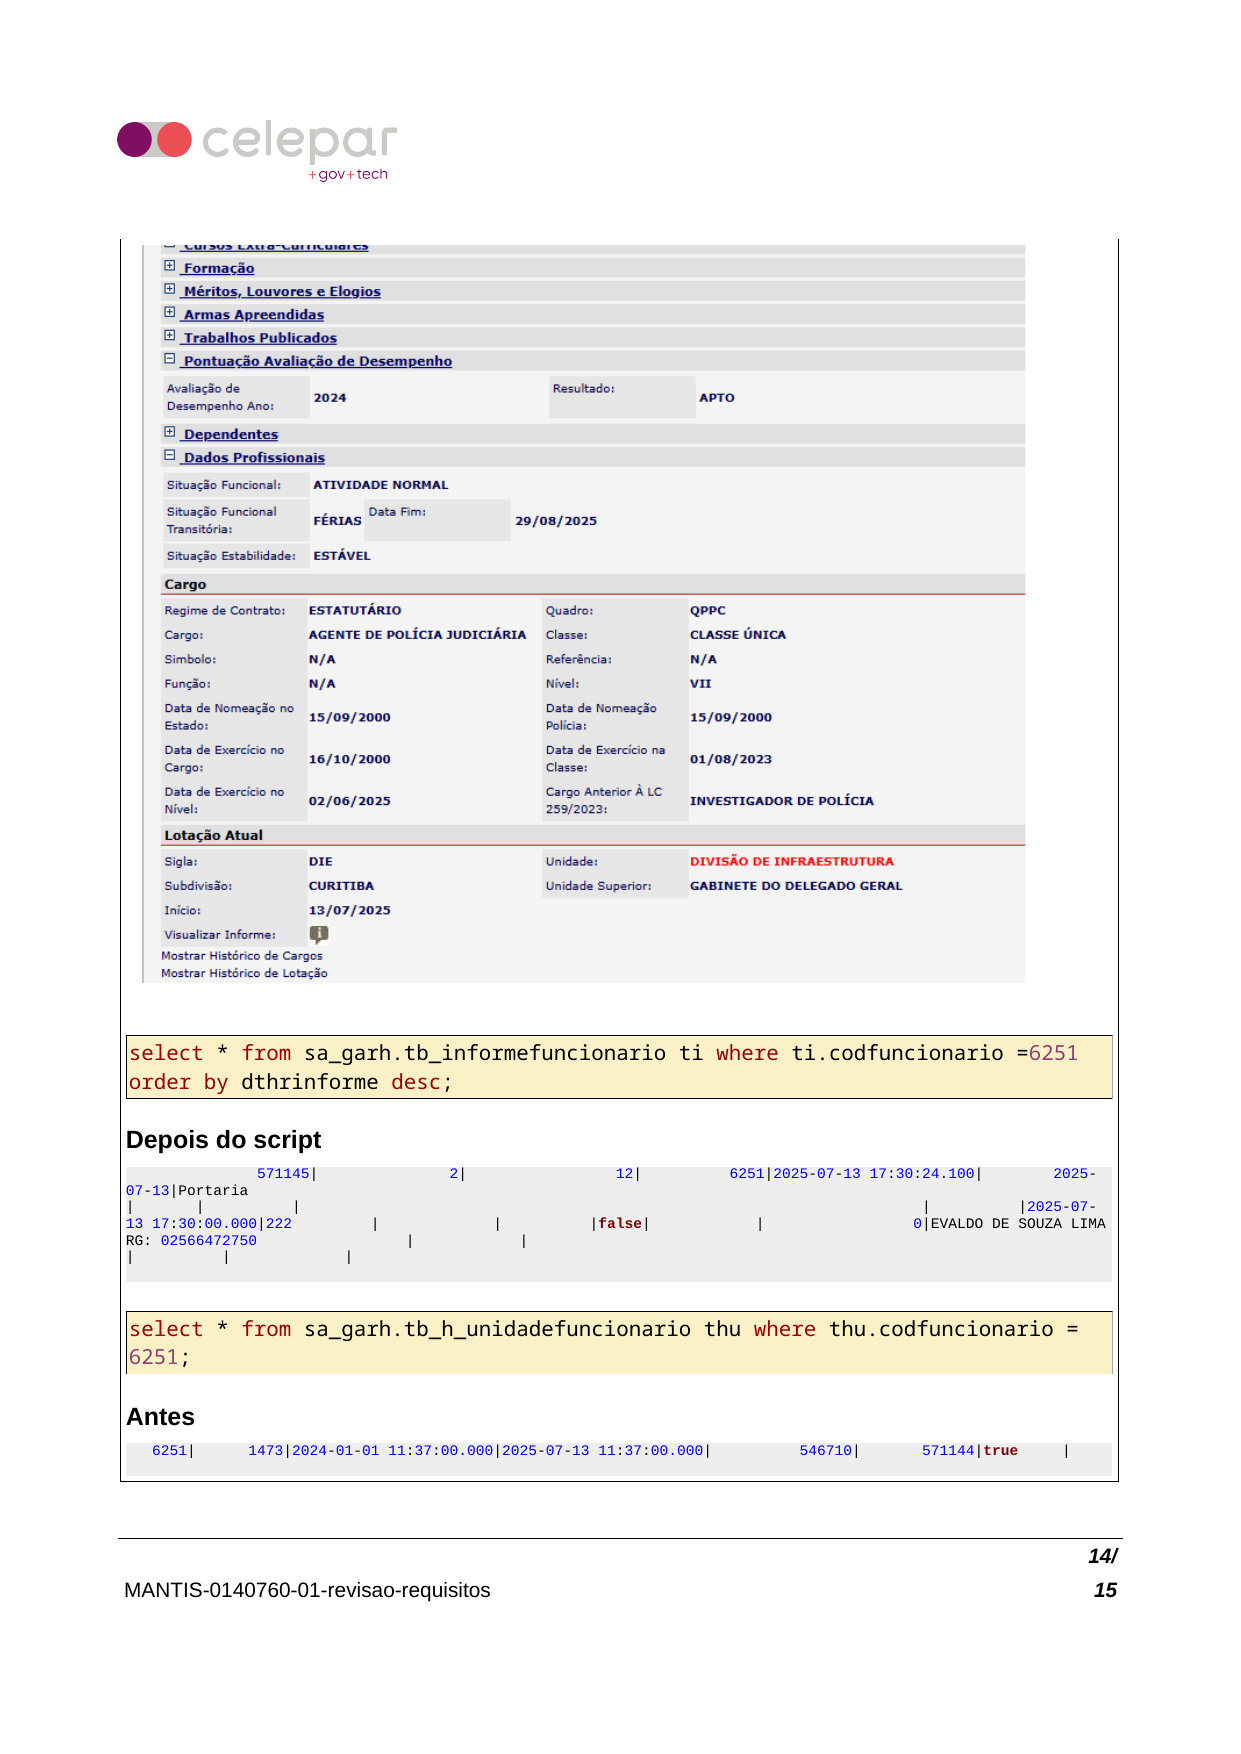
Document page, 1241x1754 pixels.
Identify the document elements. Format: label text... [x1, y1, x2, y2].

picture [117, 120, 398, 182]
table_cell select * from sa_garh.tb_informefuncionario ti where ti.codfuncionario =6251 order by dthrinforme desc; Depois do script 571145| 2| 12| 6251|2025-07-13 17:30:24.100| 2025-07-13|Portaria | | | | |2025-07-13 17:30:00.000|222 | | |false| | 0|EVALDO DE SOUZA LIMA RG: 02566472750 | | | | | select * from sa_garh.tb_h_unidadefuncionario thu where thu.codfuncionario = 6251; Antes 6251| 1473|2024-01-01 11:37:00.000|2025-07-13 11:37:00.000| 546710| 571144|true | [121, 239, 1118, 1481]
picture [125, 245, 1026, 983]
